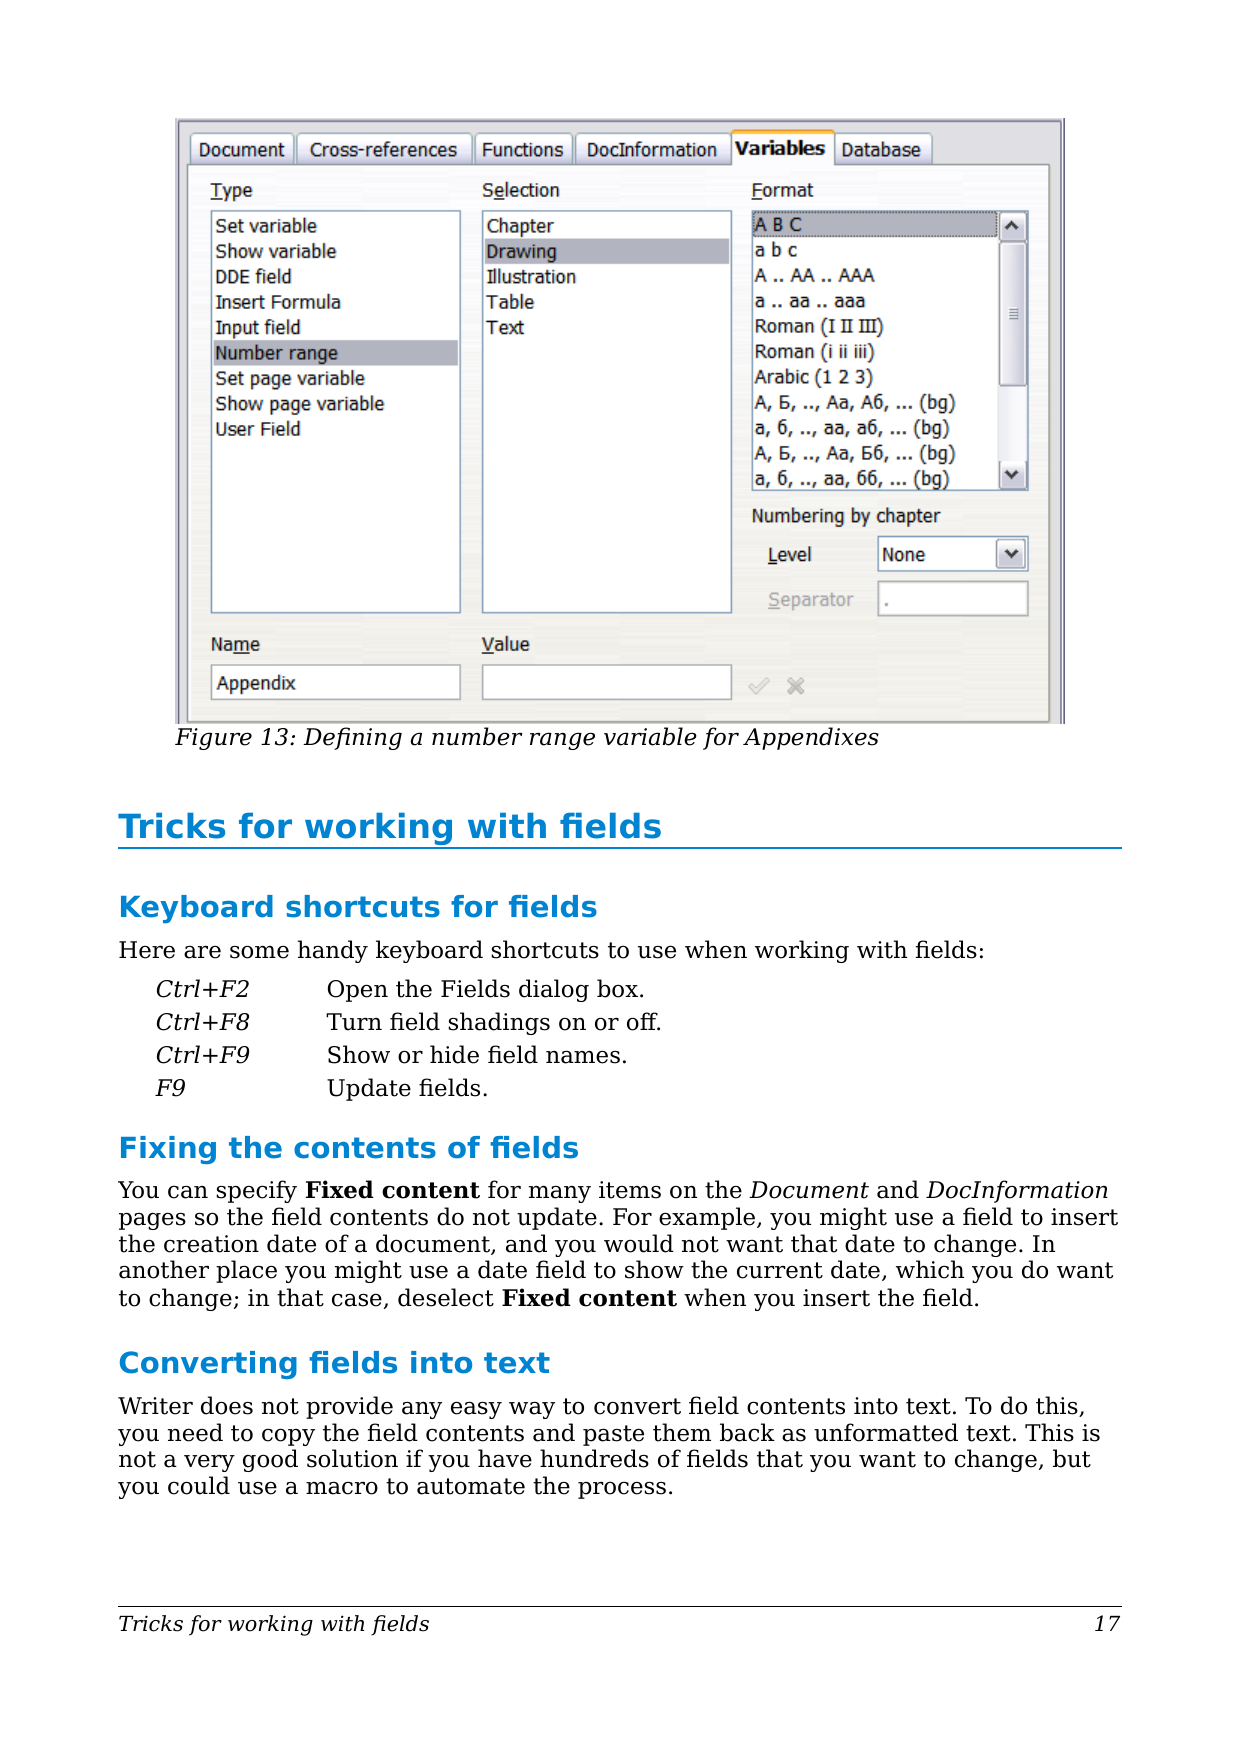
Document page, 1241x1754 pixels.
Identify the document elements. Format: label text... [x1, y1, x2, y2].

text Writer does not provide any easy way to convert field contents into text. To do this, you need to copy the field contents and paste them back as unformatted text. This is not a very good solution if you have hundreds of fields that you want to change, but you could use a macro to automate the process. [118, 1393, 1122, 1500]
list Ctrl+F9 Show or hide field names. [156, 1042, 1122, 1069]
subtitle Fixing the contents of fields [118, 1131, 1122, 1165]
list Ctrl+F8 Turn field shadings on or off. [156, 1009, 1122, 1036]
text Here are some handy keyboard shortcuts to use when working with fields: [118, 937, 1122, 963]
subtitle Converting fields into text [118, 1347, 1122, 1381]
text Figure 13: Defining a number range variable for Appendixes [175, 724, 1065, 751]
subtitle Keyboard shortcuts for fields [118, 891, 1122, 924]
text You can specify Fixed content for many items on the Document and DocInformation pages so the field contents do not update. For example, you might use a field to insert the creation date of a document, and you would not want that date to change. In another place you might use a date field to show the current date, which you do want to change; in that case, deselect Fixed content when you insert the field. [118, 1177, 1122, 1311]
list Ctrl+F2 Open the Fields dialog box. [156, 976, 1122, 1003]
list F9 Update fields. [156, 1075, 1122, 1102]
subtitle Tricks for working with fields [118, 808, 1122, 847]
picture [175, 118, 1065, 724]
